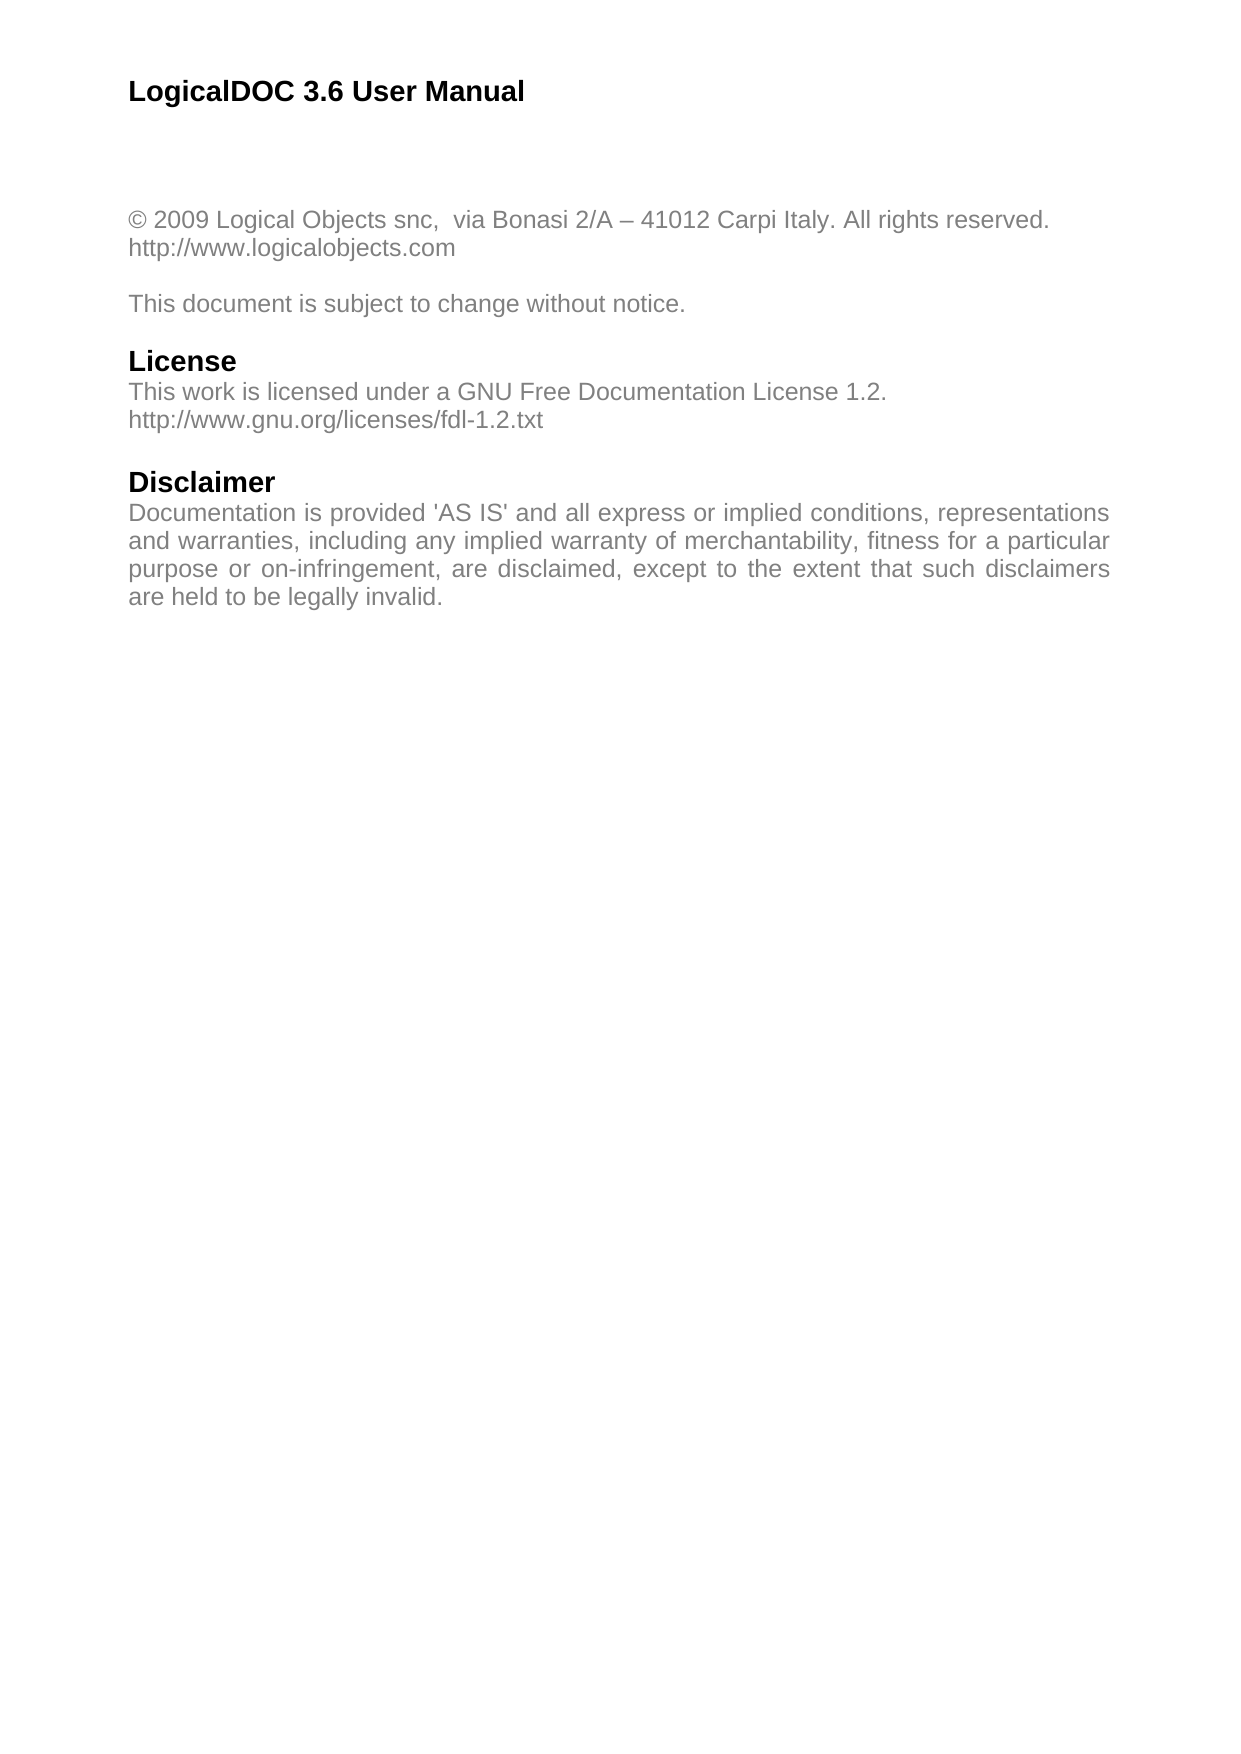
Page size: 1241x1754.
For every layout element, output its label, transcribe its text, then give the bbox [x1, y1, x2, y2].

text This document is subject to change without notice. [128, 289, 1112, 317]
text http://www.gnu.org/licenses/fdl-1.2.txt [128, 406, 1112, 434]
text © 2009 Logical Objects snc, via Bonasi 2/A – 41012 Carpi Italy. All rights reserved. [128, 206, 1112, 234]
text This work is licensed under a GNU Free Documentation License 1.2. [128, 378, 1112, 406]
text License [128, 345, 1112, 378]
text Documentation is provided 'AS IS' and all express or implied conditions, representations and warranties, including any implied warranty of merchantability, fitness for a particular purpose or on-infringement, are disclaimed, except to the extent that such disclaimers are held to be legally invalid. [128, 499, 1112, 611]
text Disclaimer [128, 466, 1112, 499]
text http://www.logicalobjects.com [128, 234, 1112, 262]
